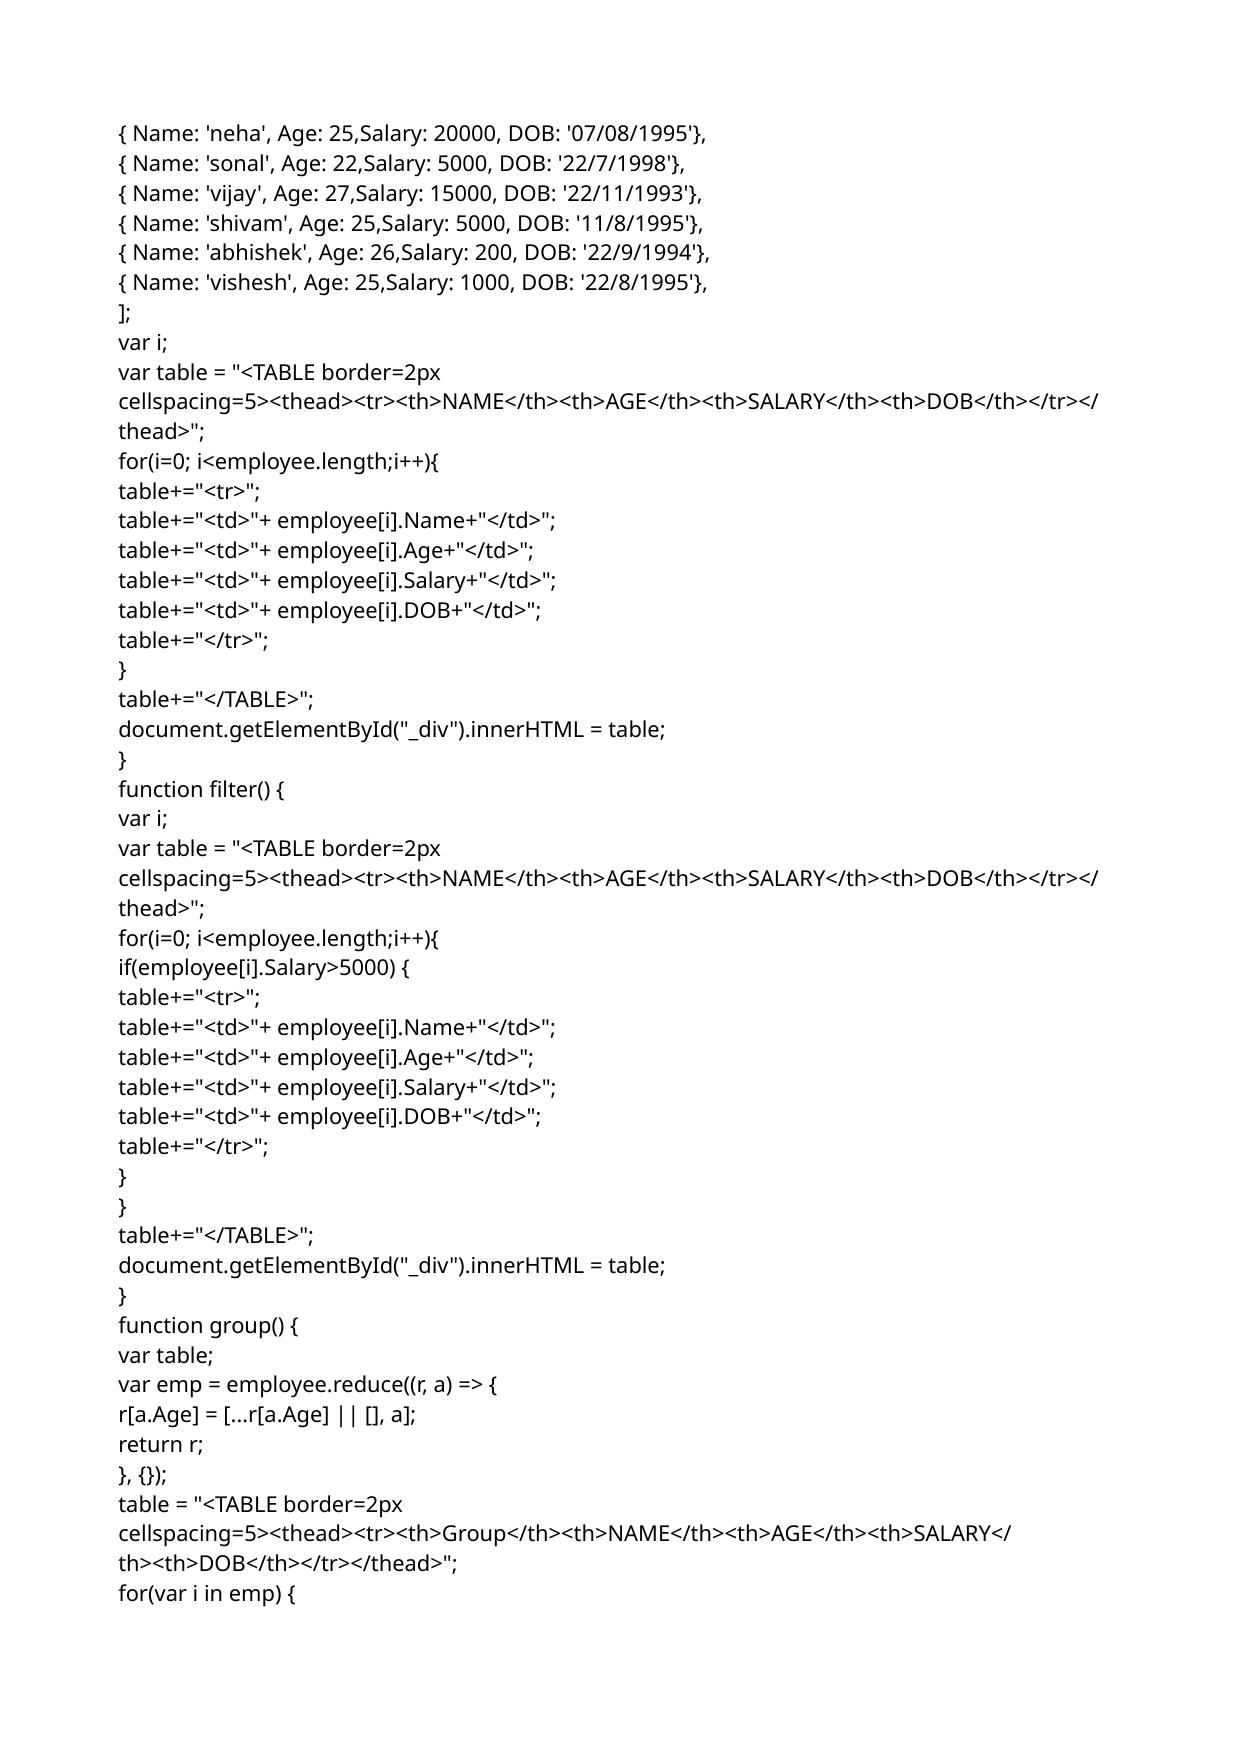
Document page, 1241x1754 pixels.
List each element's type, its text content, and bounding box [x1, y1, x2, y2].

text } [118, 744, 1122, 773]
text table+="<tr>"; [118, 982, 1122, 1012]
text { Name: 'vishesh', Age: 25,Salary: 1000, DOB: '22/8/1995'}, [118, 267, 1122, 297]
text { Name: 'sonal', Age: 22,Salary: 5000, DOB: '22/7/1998'}, [118, 148, 1122, 178]
text function filter() { [118, 773, 1122, 803]
text table = "<TABLE border=2px cellspacing=5><thead><tr><th>Group</th><th>NAME</th><th>AGE</th><th>SALARY</th><th>DOB</th></tr></thead>"; [118, 1488, 1122, 1578]
text table+="<td>"+ employee[i].Age+"</td>"; [118, 1042, 1122, 1071]
text ]; [118, 297, 1122, 327]
text table+="<td>"+ employee[i].Name+"</td>"; [118, 1012, 1122, 1042]
text table+="<td>"+ employee[i].Name+"</td>"; [118, 505, 1122, 535]
text var table; [118, 1339, 1122, 1369]
text for(i=0; i<employee.length;i++){ [118, 922, 1122, 952]
text var emp = employee.reduce((r, a) => { [118, 1369, 1122, 1399]
text table+="<td>"+ employee[i].Salary+"</td>"; [118, 1071, 1122, 1101]
text } [118, 654, 1122, 684]
text } [118, 1191, 1122, 1220]
text table+="<td>"+ employee[i].DOB+"</td>"; [118, 1101, 1122, 1131]
text table+="</TABLE>"; [118, 684, 1122, 714]
text r[a.Age] = [...r[a.Age] || [], a]; [118, 1399, 1122, 1429]
text table+="</TABLE>"; [118, 1220, 1122, 1250]
text function group() { [118, 1310, 1122, 1339]
text table+="<td>"+ employee[i].DOB+"</td>"; [118, 595, 1122, 624]
text }, {}); [118, 1459, 1122, 1488]
text } [118, 1280, 1122, 1310]
text { Name: 'shivam', Age: 25,Salary: 5000, DOB: '11/8/1995'}, [118, 207, 1122, 237]
text { Name: 'abhishek', Age: 26,Salary: 200, DOB: '22/9/1994'}, [118, 237, 1122, 267]
text table+="</tr>"; [118, 624, 1122, 654]
text document.getElementById("_div").innerHTML = table; [118, 1250, 1122, 1280]
text var i; [118, 803, 1122, 833]
text table+="<tr>"; [118, 476, 1122, 505]
text } [118, 1161, 1122, 1191]
text var i; [118, 327, 1122, 356]
text { Name: 'vijay', Age: 27,Salary: 15000, DOB: '22/11/1993'}, [118, 178, 1122, 207]
text { Name: 'neha', Age: 25,Salary: 20000, DOB: '07/08/1995'}, [118, 118, 1122, 148]
text document.getElementById("_div").innerHTML = table; [118, 714, 1122, 744]
text table+="<td>"+ employee[i].Salary+"</td>"; [118, 565, 1122, 595]
text table+="</tr>"; [118, 1131, 1122, 1161]
text var table = "<TABLE border=2px cellspacing=5><thead><tr><th>NAME</th><th>AGE</th><th>SALARY</th><th>DOB</th></tr></thead>"; [118, 833, 1122, 922]
text table+="<td>"+ employee[i].Age+"</td>"; [118, 535, 1122, 565]
text if(employee[i].Salary>5000) { [118, 952, 1122, 982]
text return r; [118, 1429, 1122, 1459]
text for(var i in emp) { [118, 1578, 1122, 1608]
text var table = "<TABLE border=2px cellspacing=5><thead><tr><th>NAME</th><th>AGE</th><th>SALARY</th><th>DOB</th></tr></thead>"; [118, 356, 1122, 446]
text for(i=0; i<employee.length;i++){ [118, 446, 1122, 476]
